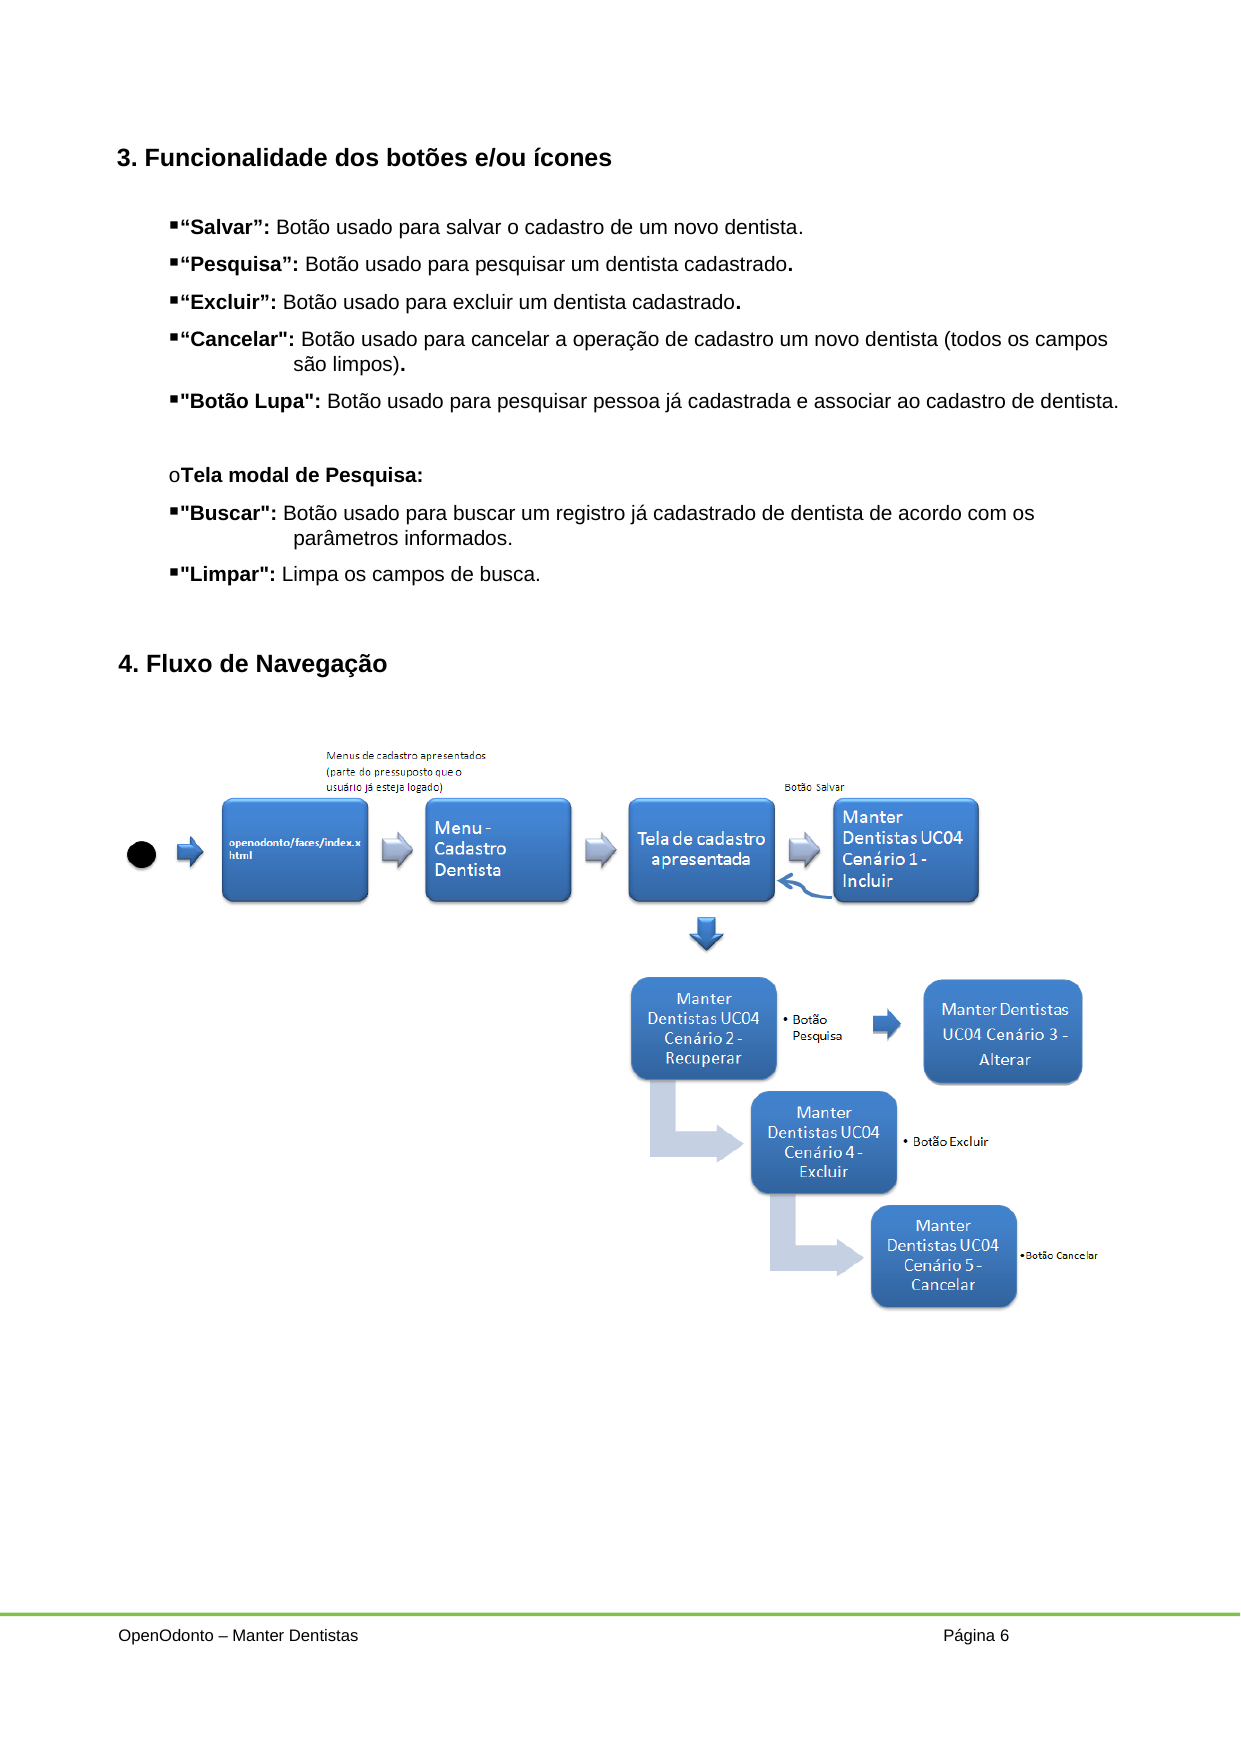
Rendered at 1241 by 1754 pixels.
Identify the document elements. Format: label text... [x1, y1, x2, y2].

list Tela modal de Pesquisa: [168, 462, 1122, 488]
list "Buscar": Botão usado para buscar um registro já cadastrado de dentista de acordo com os parâmetros informados. [168, 501, 1122, 550]
list “Cancelar": Botão usado para cancelar a operação de cadastro um novo dentista (todos os campos são limpos). [168, 327, 1122, 376]
list “Pesquisa”: Botão usado para pesquisar um dentista cadastrado. [168, 252, 1122, 277]
list “Excluir”: Botão usado para excluir um dentista cadastrado. [168, 289, 1122, 314]
list "Limpar": Limpa os campos de busca. [168, 562, 1122, 587]
list “Salvar”: Botão usado para salvar o cadastro de um novo dentista. [168, 214, 1122, 239]
picture [118, 741, 1122, 1316]
list "Botão Lupa": Botão usado para pesquisar pessoa já cadastrada e associar ao cadastro de dentista. [168, 388, 1122, 413]
subtitle 4. Fluxo de Navegação [117, 649, 1122, 677]
subtitle 3. Funcionalidade dos botões e/ou ícones [117, 143, 1122, 172]
